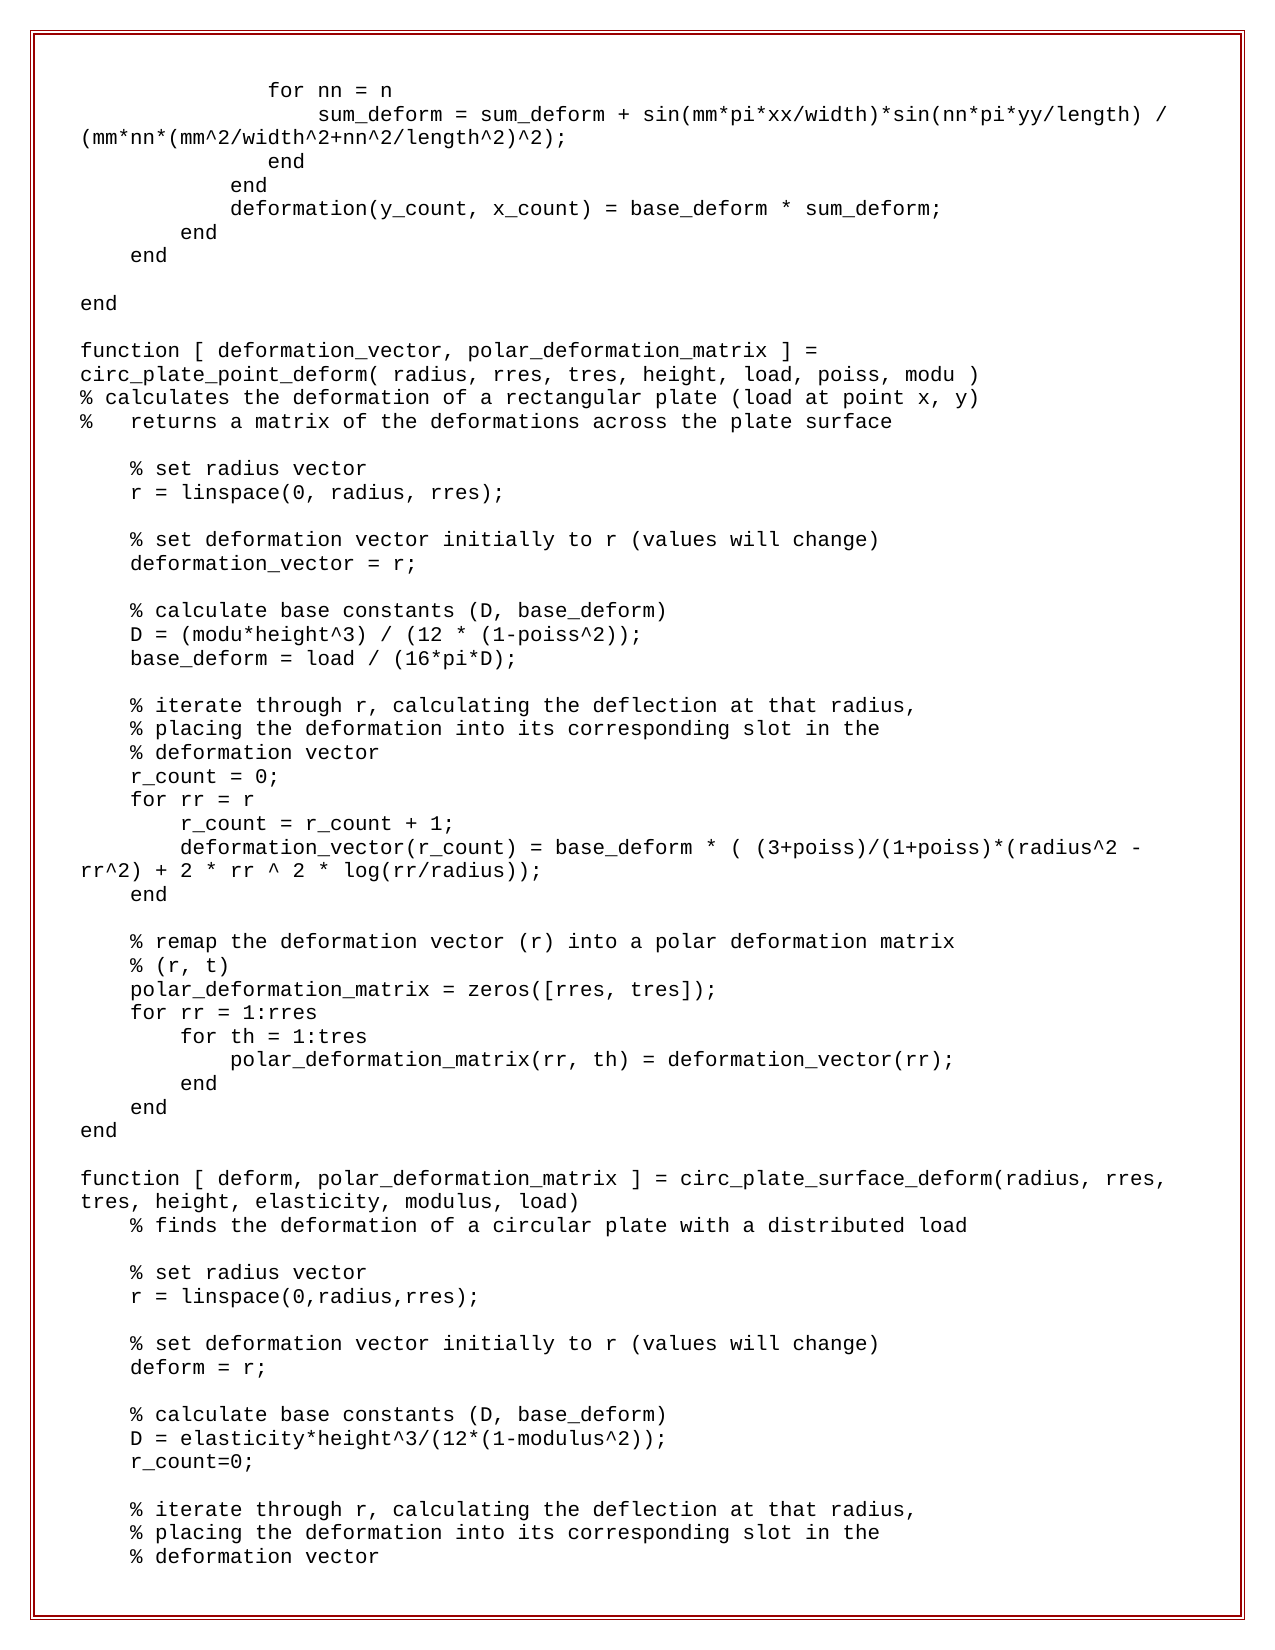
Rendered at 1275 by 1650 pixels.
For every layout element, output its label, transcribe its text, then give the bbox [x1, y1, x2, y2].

text end [80, 884, 1195, 908]
text % calculates the deformation of a rectangular plate (load at point x, y) [80, 387, 1195, 411]
text function [ deformation_vector, polar_deformation_matrix ] = circ_plate_point_deform( radius, rres, tres, height, load, poiss, modu ) [80, 340, 1195, 387]
text % set deformation vector initially to r (values will change) [80, 529, 1195, 553]
text polar_deformation_matrix = zeros([rres, tres]); [80, 978, 1195, 1002]
text for th = 1:tres [80, 1026, 1195, 1049]
text end [80, 151, 1195, 174]
text % iterate through r, calculating the deflection at that radius, [80, 1499, 1195, 1522]
text deform = r; [80, 1357, 1195, 1381]
text % remap the deformation vector (r) into a polar deformation matrix [80, 931, 1195, 955]
text polar_deformation_matrix(rr, th) = deformation_vector(rr); [80, 1049, 1195, 1073]
text base_deform = load / (16*pi*D); [80, 647, 1195, 671]
text deformation_vector = r; [80, 553, 1195, 577]
text % calculate base constants (D, base_deform) [80, 1404, 1195, 1428]
text for nn = n [80, 80, 1195, 104]
text for rr = r [80, 789, 1195, 813]
text end [80, 246, 1195, 269]
text sum_deform = sum_deform + sin(mm*pi*xx/width)*sin(nn*pi*yy/length) / (mm*nn*(mm^2/width^2+nn^2/length^2)^2); [80, 104, 1195, 151]
text % calculate base constants (D, base_deform) [80, 600, 1195, 624]
text deformation_vector(r_count) = base_deform * ( (3+poiss)/(1+poiss)*(radius^2 - rr^2) + 2 * rr ^ 2 * log(rr/radius)); [80, 837, 1195, 884]
text % deformation vector [80, 1546, 1195, 1570]
text function [ deform, polar_deformation_matrix ] = circ_plate_surface_deform(radius, rres, tres, height, elasticity, modulus, load) [80, 1168, 1195, 1215]
text deformation(y_count, x_count) = base_deform * sum_deform; [80, 198, 1195, 222]
text % returns a matrix of the deformations across the plate surface [80, 411, 1195, 435]
text r = linspace(0, radius, rres); [80, 482, 1195, 506]
text end [80, 174, 1195, 198]
text % set deformation vector initially to r (values will change) [80, 1333, 1195, 1357]
text r = linspace(0,radius,rres); [80, 1286, 1195, 1309]
text D = (modu*height^3) / (12 * (1-poiss^2)); [80, 624, 1195, 647]
text end [80, 1120, 1195, 1144]
text % set radius vector [80, 458, 1195, 482]
text end [80, 1073, 1195, 1097]
text % placing the deformation into its corresponding slot in the [80, 1522, 1195, 1546]
text % finds the deformation of a circular plate with a distributed load [80, 1215, 1195, 1239]
text r_count = r_count + 1; [80, 813, 1195, 837]
text end [80, 293, 1195, 316]
text % iterate through r, calculating the deflection at that radius, [80, 695, 1195, 718]
text % (r, t) [80, 955, 1195, 978]
text r_count=0; [80, 1451, 1195, 1475]
text % deformation vector [80, 742, 1195, 766]
text r_count = 0; [80, 766, 1195, 789]
text end [80, 222, 1195, 246]
text end [80, 1097, 1195, 1120]
text D = elasticity*height^3/(12*(1-modulus^2)); [80, 1428, 1195, 1451]
text % set radius vector [80, 1262, 1195, 1286]
text % placing the deformation into its corresponding slot in the [80, 718, 1195, 742]
text for rr = 1:rres [80, 1002, 1195, 1026]
